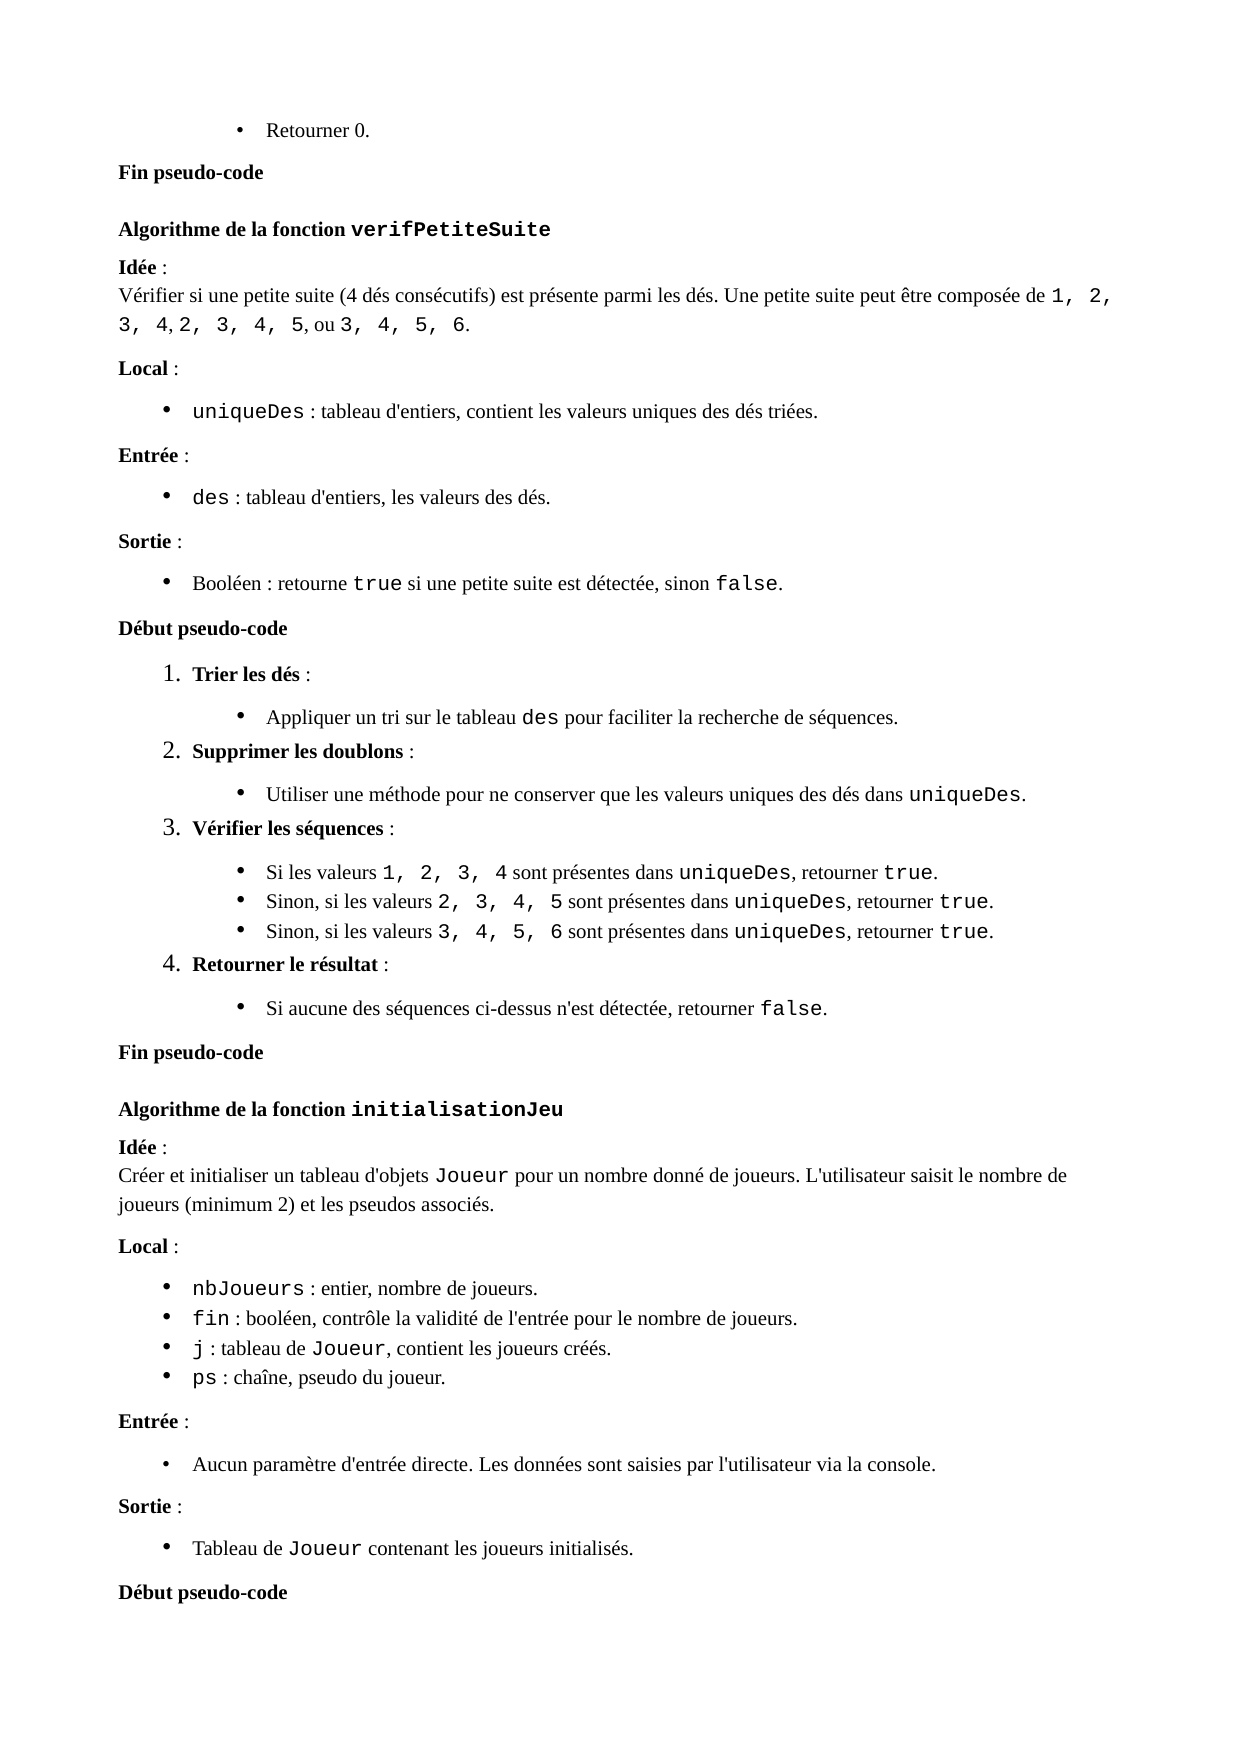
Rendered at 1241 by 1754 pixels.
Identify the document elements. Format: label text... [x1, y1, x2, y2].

list Retourner le résultat : [162, 948, 1122, 977]
list Booléen : retourne true si une petite suite est détectée, sinon false. [162, 571, 1122, 597]
list j : tableau de Joueur, contient les joueurs créés. [162, 1336, 1122, 1361]
list Appliquer un tri sur le tableau des pour faciliter la recherche de séquences. [236, 705, 1122, 731]
text Entrée : [118, 443, 1122, 467]
list ps : chaîne, pseudo du joueur. [162, 1365, 1122, 1391]
list Supprimer les doublons : [162, 735, 1122, 763]
list Si les valeurs 1, 2, 3, 4 sont présentes dans uniqueDes, retourner true. [236, 859, 1122, 885]
text Fin pseudo-code [118, 1040, 1122, 1064]
text Sortie : [118, 1494, 1122, 1518]
text Entrée : [118, 1409, 1122, 1433]
list Si aucune des séquences ci-dessus n'est détectée, retourner false. [236, 996, 1122, 1022]
text Local : [118, 1234, 1122, 1258]
text Début pseudo-code [118, 615, 1122, 639]
list nbJoueurs : entier, nombre de joueurs. [162, 1276, 1122, 1302]
text Local : [118, 356, 1122, 380]
list des : tableau d'entiers, les valeurs des dés. [162, 485, 1122, 511]
list Tableau de Joueur contenant les joueurs initialisés. [162, 1536, 1122, 1562]
subtitle Algorithme de la fonction initialisationJeu [118, 1097, 1122, 1123]
text Fin pseudo-code [118, 160, 1122, 184]
list Trier les dés : [162, 658, 1122, 686]
text Sortie : [118, 529, 1122, 553]
list Sinon, si les valeurs 3, 4, 5, 6 sont présentes dans uniqueDes, retourner true. [236, 919, 1122, 944]
list Aucun paramètre d'entrée directe. Les données sont saisies par l'utilisateur via la console. [162, 1451, 1122, 1476]
list Vérifier les séquences : [162, 812, 1122, 841]
list Utiliser une méthode pour ne conserver que les valeurs uniques des dés dans uniqueDes. [236, 782, 1122, 808]
text Début pseudo-code [118, 1580, 1122, 1604]
list Retourner 0. [236, 118, 1122, 142]
list Sinon, si les valeurs 2, 3, 4, 5 sont présentes dans uniqueDes, retourner true. [236, 889, 1122, 915]
text Idée : Créer et initialiser un tableau d'objets Joueur pour un nombre donné de joueurs. L'utilisateur saisit le nombre de joueurs (minimum 2) et les pseudos associés. [118, 1135, 1122, 1216]
list uniqueDes : tableau d'entiers, contient les valeurs uniques des dés triées. [162, 398, 1122, 424]
list fin : booléen, contrôle la validité de l'entrée pour le nombre de joueurs. [162, 1306, 1122, 1332]
text Idée : Vérifier si une petite suite (4 dés consécutifs) est présente parmi les dés. Une petite suite peut être composée de 1, 2, 3, 4, 2, 3, 4, 5, ou 3, 4, 5, 6. [118, 255, 1122, 338]
subtitle Algorithme de la fonction verifPetiteSuite [118, 217, 1122, 243]
